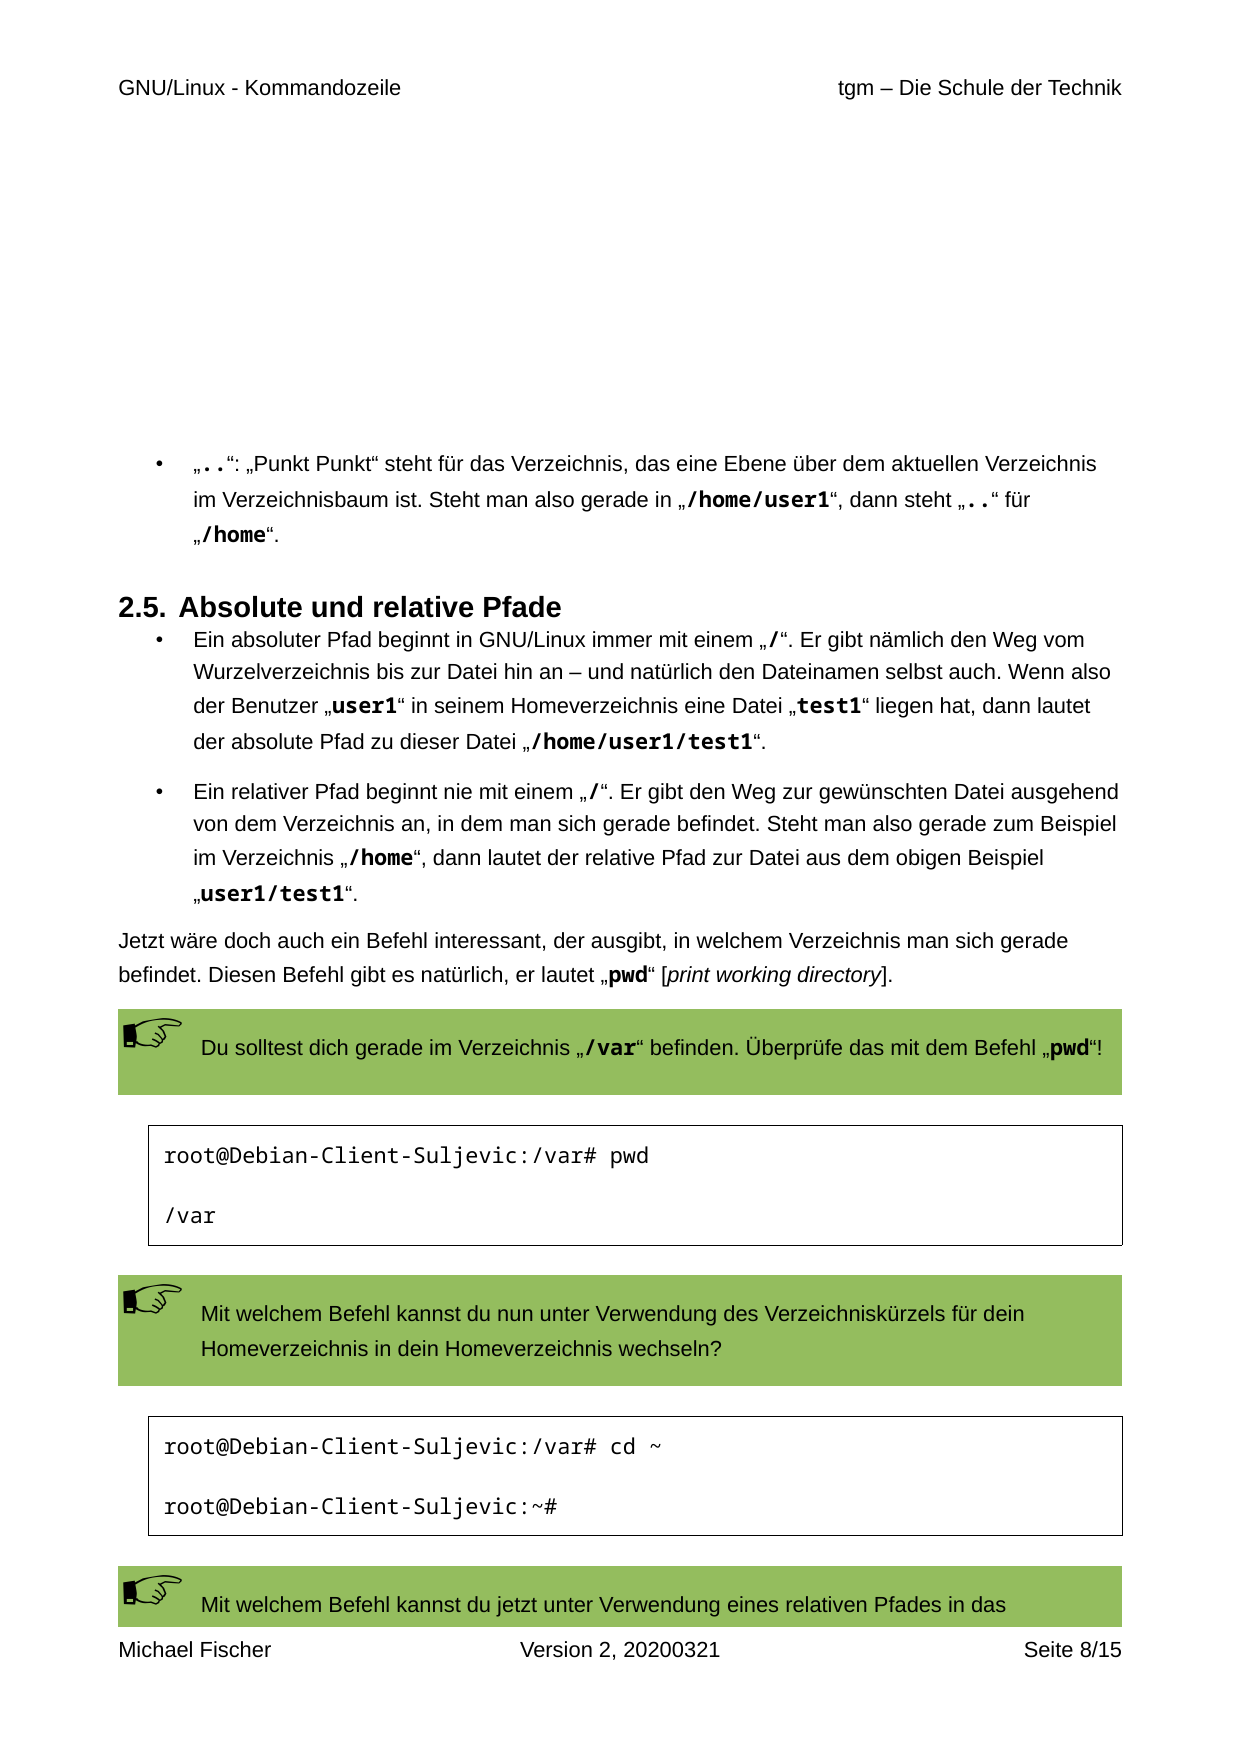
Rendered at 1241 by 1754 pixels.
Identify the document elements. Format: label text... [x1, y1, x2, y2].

subtitle Absolute und relative Pfade [118, 591, 1122, 624]
list Ein absoluter Pfad beginnt in GNU/Linux immer mit einem „/“. Er gibt nämlich den Weg vom Wurzelverzeichnis bis zur Datei hin an – und natürlich den Dateinamen selbst auch. Wenn also der Benutzer „user1“ in seinem Homeverzeichnis eine Datei „test1“ liegen hat, dann lautet der absolute Pfad zu dieser Datei „/home/user1/test1“. [156, 624, 1122, 756]
list „..“: „Punkt Punkt“ steht für das Verzeichnis, das eine Ebene über dem aktuellen Verzeichnis im Verzeichnisbaum ist. Steht man also gerade in „/home/user1“, dann steht „..“ für „/home“. [156, 448, 1122, 549]
text /var [149, 1185, 1122, 1245]
text Jetzt wäre doch auch ein Befehl interessant, der ausgibt, in welchem Verzeichnis man sich gerade befindet. Diesen Befehl gibt es natürlich, er lautet „pwd“ [print working directory]. [118, 928, 1122, 989]
text ☞ Du solltest dich gerade im Verzeichnis „/var“ befinden. Überprüfe das mit dem Befehl „pwd“! [118, 1009, 1122, 1095]
text root@Debian-Client-Suljevic:/var# cd ~ [149, 1417, 1122, 1461]
list Ein relativer Pfad beginnt nie mit einem „/“. Er gibt den Weg zur gewünschten Datei ausgehend von dem Verzeichnis an, in dem man sich gerade befindet. Steht man also gerade zum Beispiel im Verzeichnis „/home“, dann lautet der relative Pfad zur Datei aus dem obigen Beispiel „user1/test1“. [156, 776, 1122, 907]
text ☞ Mit welchem Befehl kannst du jetzt unter Verwendung eines relativen Pfades in das [118, 1566, 1122, 1627]
text ☞ Mit welchem Befehl kannst du nun unter Verwendung des Verzeichniskürzels für dein Homeverzeichnis in dein Homeverzeichnis wechseln? [118, 1275, 1122, 1386]
text root@Debian-Client-Suljevic:/var# pwd [149, 1126, 1122, 1170]
text root@Debian-Client-Suljevic:~# [149, 1476, 1122, 1535]
